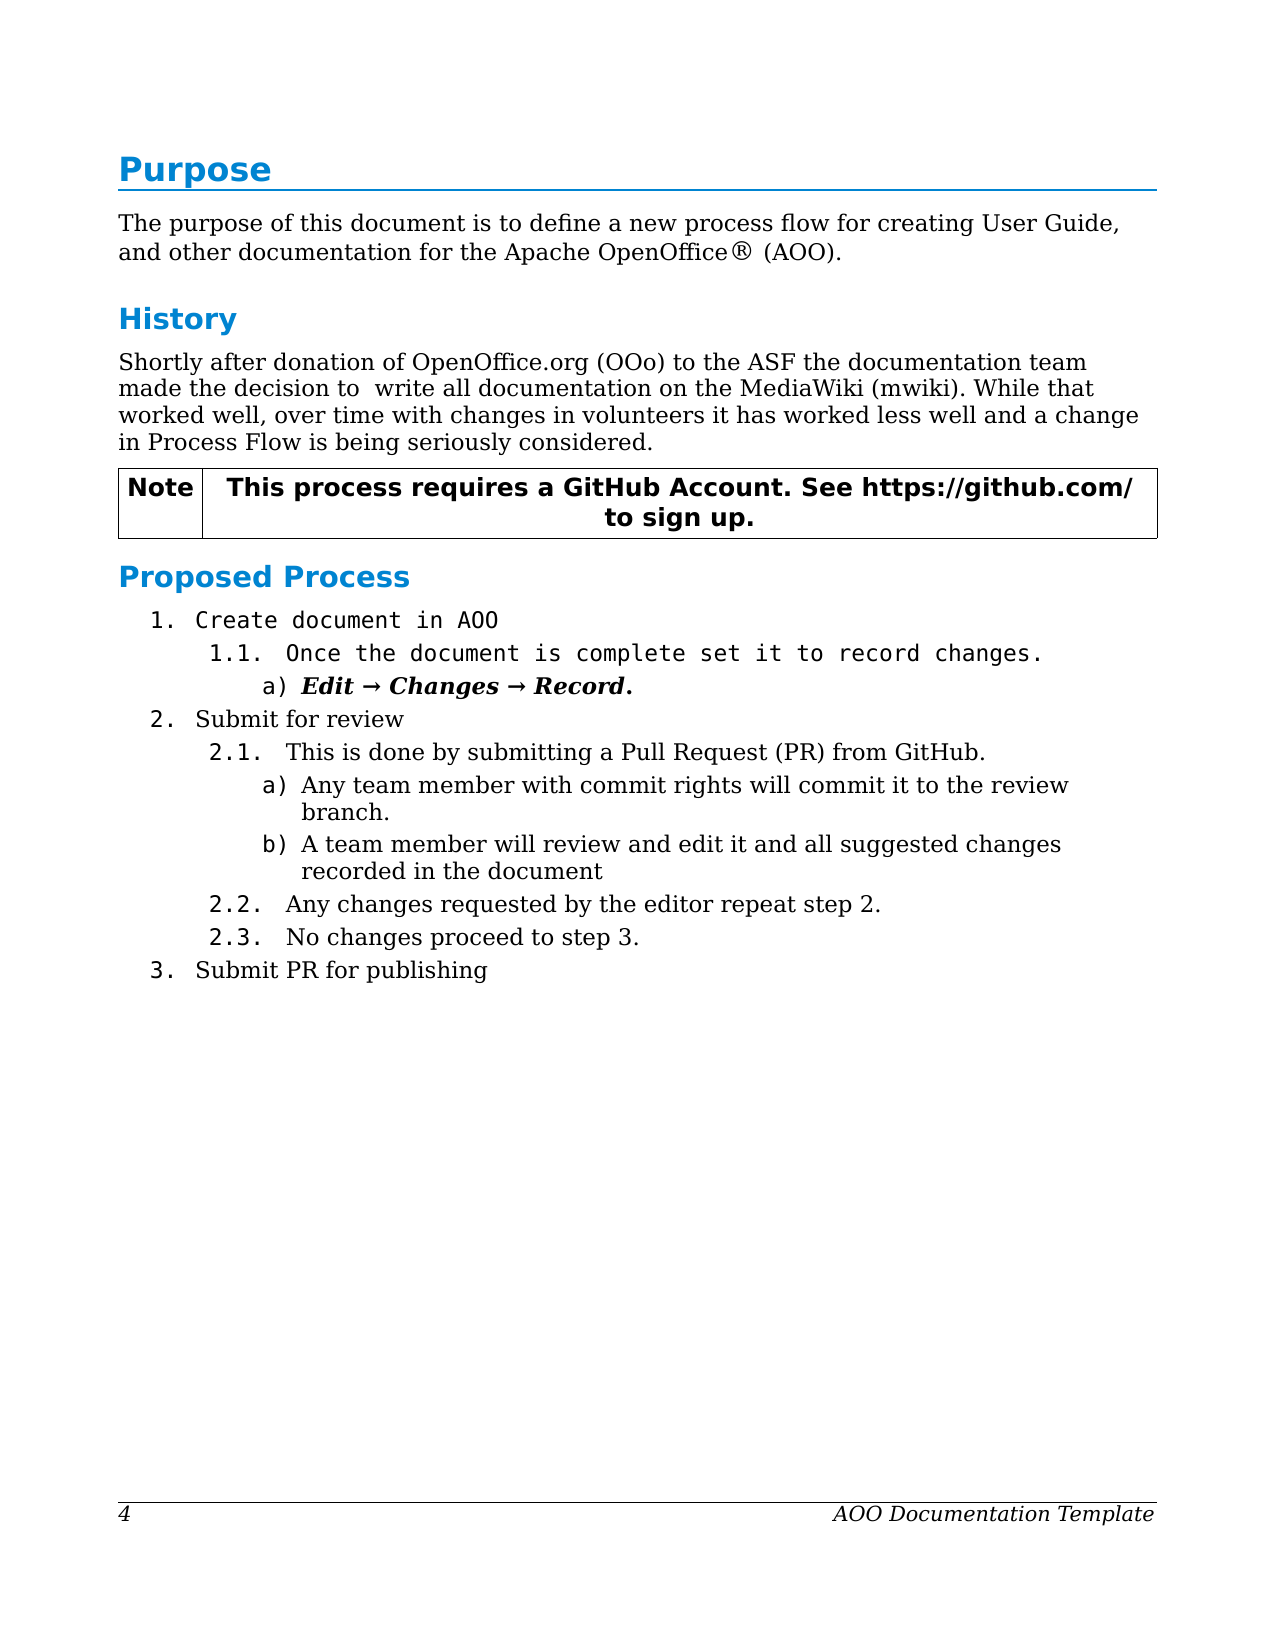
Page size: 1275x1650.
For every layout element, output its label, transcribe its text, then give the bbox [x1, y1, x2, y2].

list Submit for review [177, 706, 1157, 733]
text Shortly after donation of OpenOffice.org (OOo) to the ASF the documentation team made the decision to write all documentation on the MediaWiki (mwiki). While that worked well, over time with changes in volunteers it has worked less well and a change in Process Flow is being seriously considered. [118, 349, 1157, 455]
list Edit → Changes → Record. [248, 673, 1157, 700]
list No changes proceed to step 3. [195, 924, 1157, 951]
subtitle History [118, 302, 1157, 336]
table_header Note [119, 469, 202, 538]
list Any team member with commit rights will commit it to the review branch. [248, 772, 1157, 825]
list A team member will review and edit it and all suggested changes recorded in the document [248, 832, 1157, 885]
subtitle Proposed Process [118, 561, 1157, 595]
table_header This process requires a GitHub Account. See https://github.com/ to sign up. [203, 469, 1157, 538]
subtitle Purpose [118, 150, 1157, 189]
list Once the document is complete set it to record changes. [195, 640, 1157, 667]
list Submit PR for publishing [177, 957, 1157, 984]
list Create document in AOO [177, 607, 1157, 634]
list Any changes requested by the editor repeat step 2. [195, 891, 1157, 918]
text The purpose of this document is to define a new process flow for creating User Guide, and other documentation for the Apache OpenOffice® (AOO). [118, 210, 1157, 267]
list This is done by submitting a Pull Request (PR) from GitHub. [195, 739, 1157, 766]
